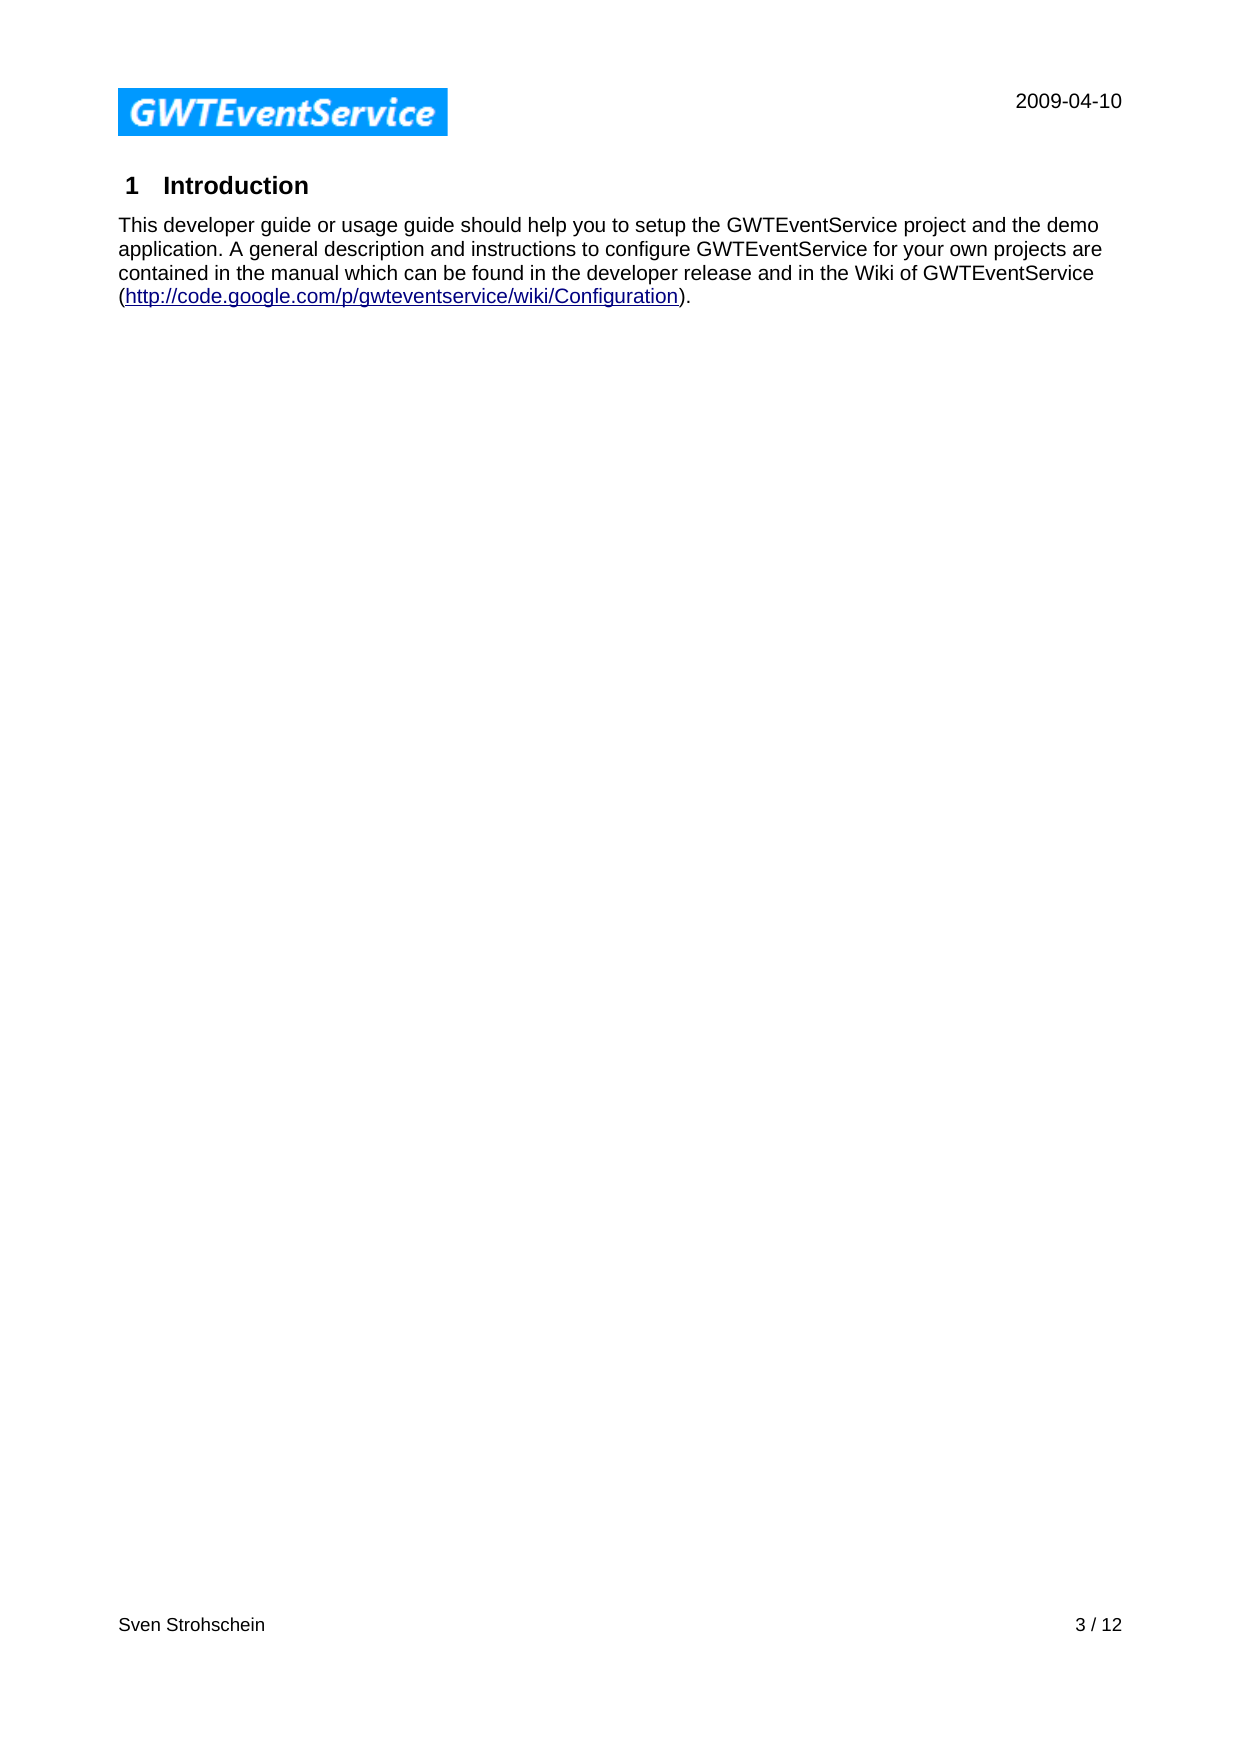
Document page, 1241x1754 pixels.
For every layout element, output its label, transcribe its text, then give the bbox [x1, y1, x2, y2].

subtitle Introduction [118, 171, 1122, 200]
picture [118, 88, 448, 136]
text This developer guide or usage guide should help you to setup the GWTEventService project and the demo application. A general description and instructions to configure GWTEventService for your own projects are contained in the manual which can be found in the developer release and in the Wiki of GWTEventService (http://code.google.com/p/gwteventservice/wiki/Configuration). [118, 212, 1122, 308]
